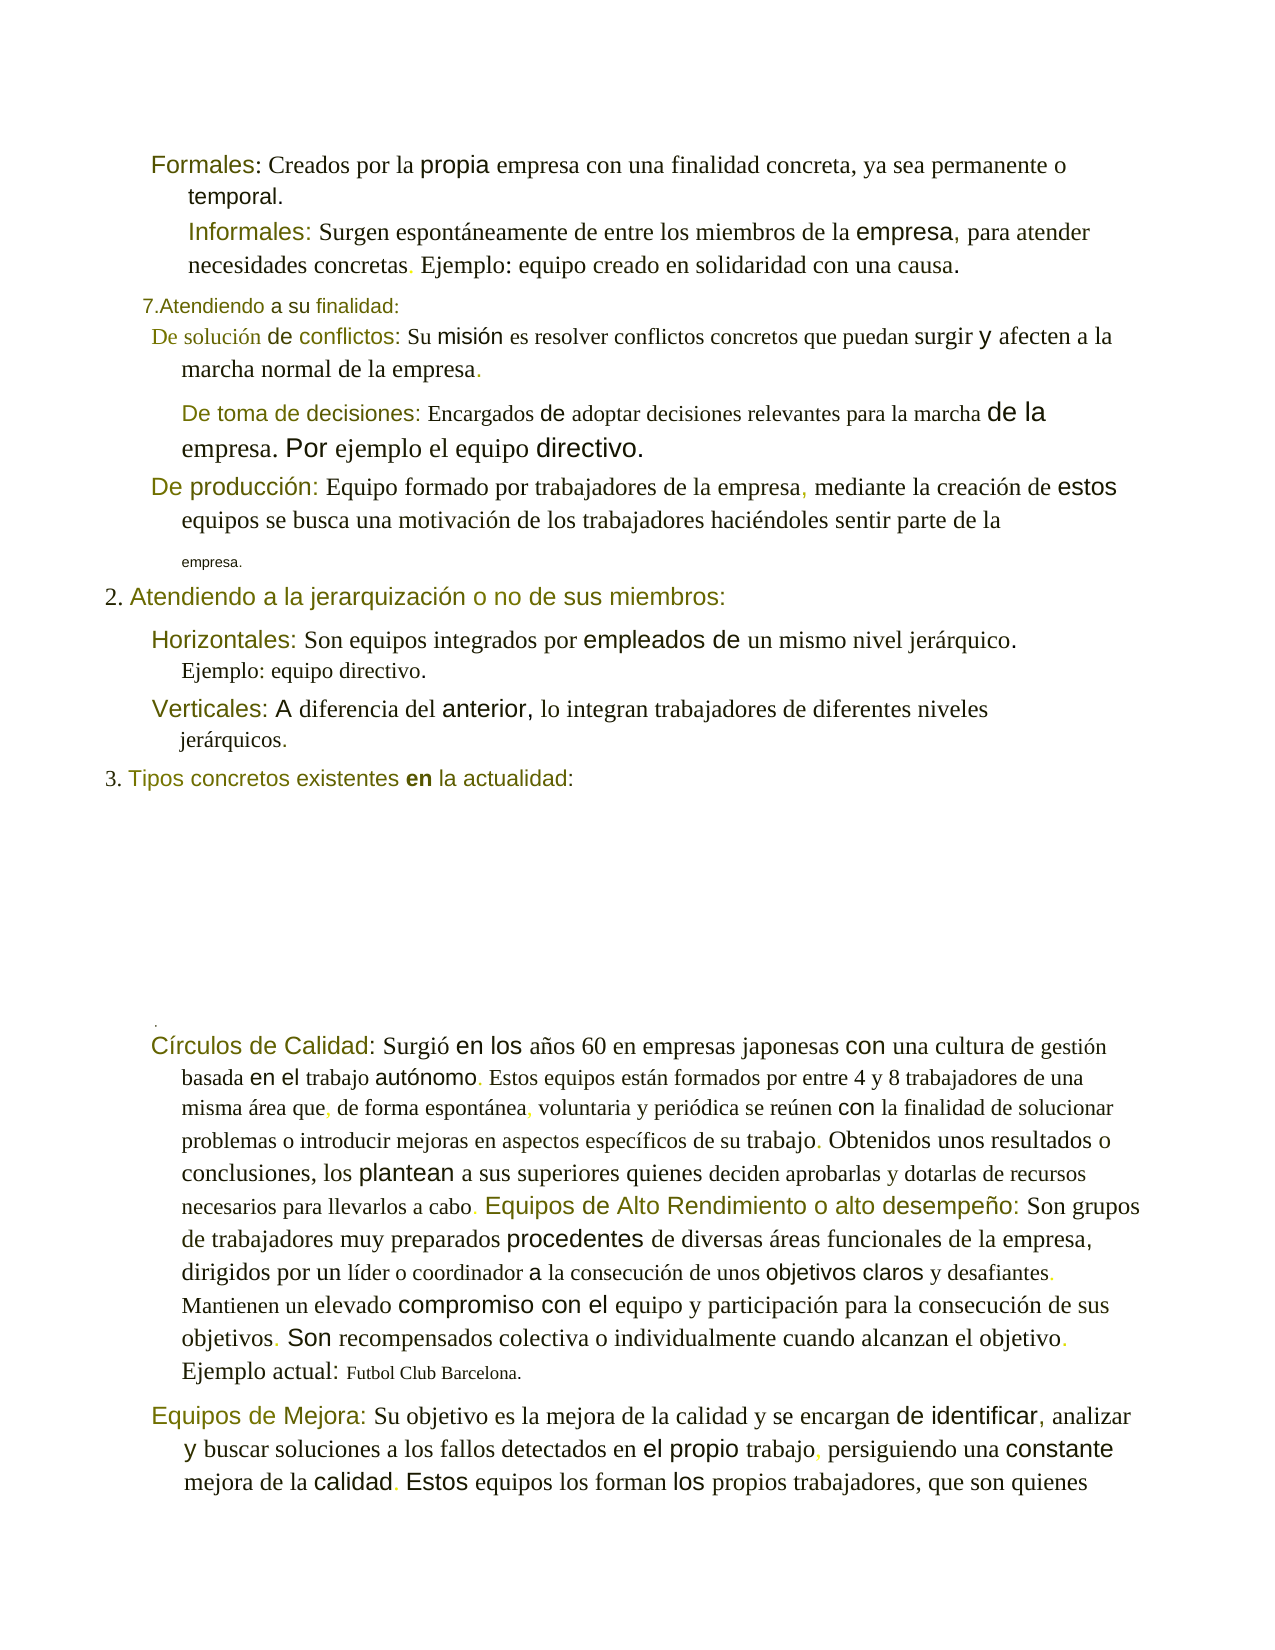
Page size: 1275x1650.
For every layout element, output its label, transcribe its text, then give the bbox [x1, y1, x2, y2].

text Formales: Creados por la propia empresa con una finalidad concreta, ya sea permanente o temporal. [151, 150, 1151, 209]
text De toma de decisiones: Encargados de adoptar decisiones relevantes para la marcha de la empresa. Por ejemplo el equipo directivo. [181, 396, 1136, 464]
text De solución de conflictos: Su misión es resolver conflictos concretos que puedan surgir y afecten a la marcha normal de la empresa. [151, 321, 1115, 383]
text Horizontales: Son equipos integrados por empleados de un mismo nivel jerárquico. Ejemplo: equipo directivo. [151, 625, 1089, 684]
text 3. Tipos concretos existentes en la actualidad: [105, 765, 778, 792]
text De producción: Equipo formado por trabajadores de la empresa, mediante la creación de estos equipos se busca una motivación de los trabajadores haciéndoles sentir parte de la [151, 472, 1119, 534]
text 2. Atendiendo a la jerarquización o no de sus miembros: [104, 582, 899, 611]
text • [154, 1023, 197, 1030]
text Verticales: A diferencia del anterior, lo integran trabajadores de diferentes niveles jerárquicos. [152, 694, 1071, 753]
text Informales: Surgen espontáneamente de entre los miembros de la empresa, para atender necesidades concretas. Ejemplo: equipo creado en solidaridad con una causa. [188, 217, 1137, 279]
text Equipos de Mejora: Su objetivo es la mejora de la calidad y se encargan de identificar, analizar y buscar soluciones a los fallos detectados en el propio trabajo, persiguiendo una constante mejora de la calidad. Estos equipos los forman los propios trabajadores, que son quienes [151, 1401, 1140, 1496]
text 7.Atendiendo a su finalidad: [142, 293, 555, 318]
text Círculos de Calidad: Surgió en los años 60 en empresas japonesas con una cultura de gestión basada en el trabajo autónomo. Estos equipos están formados por entre 4 y 8 trabajadores de una misma área que, de forma espontánea, voluntaria y periódica se reúnen con la finalidad de solucionar problemas o introducir mejoras en aspectos específicos de su trabajo. Obtenidos unos resultados o conclusiones, los plantean a sus superiores quienes deciden aprobarlas y dotarlas de recursos necesarios para llevarlos a cabo. Equipos de Alto Rendimiento o alto desempeño: Son grupos de trabajadores muy preparados procedentes de diversas áreas funcionales de la empresa, dirigidos por un líder o coordinador a la consecución de unos objetivos claros y desafiantes. Mantienen un elevado compromiso con el equipo y participación para la consecución de sus objetivos. Son recompensados colectiva o individualmente cuando alcanzan el objetivo. Ejemplo actual: Futbol Club Barcelona. [151, 1031, 1145, 1385]
text empresa. [181, 554, 304, 571]
